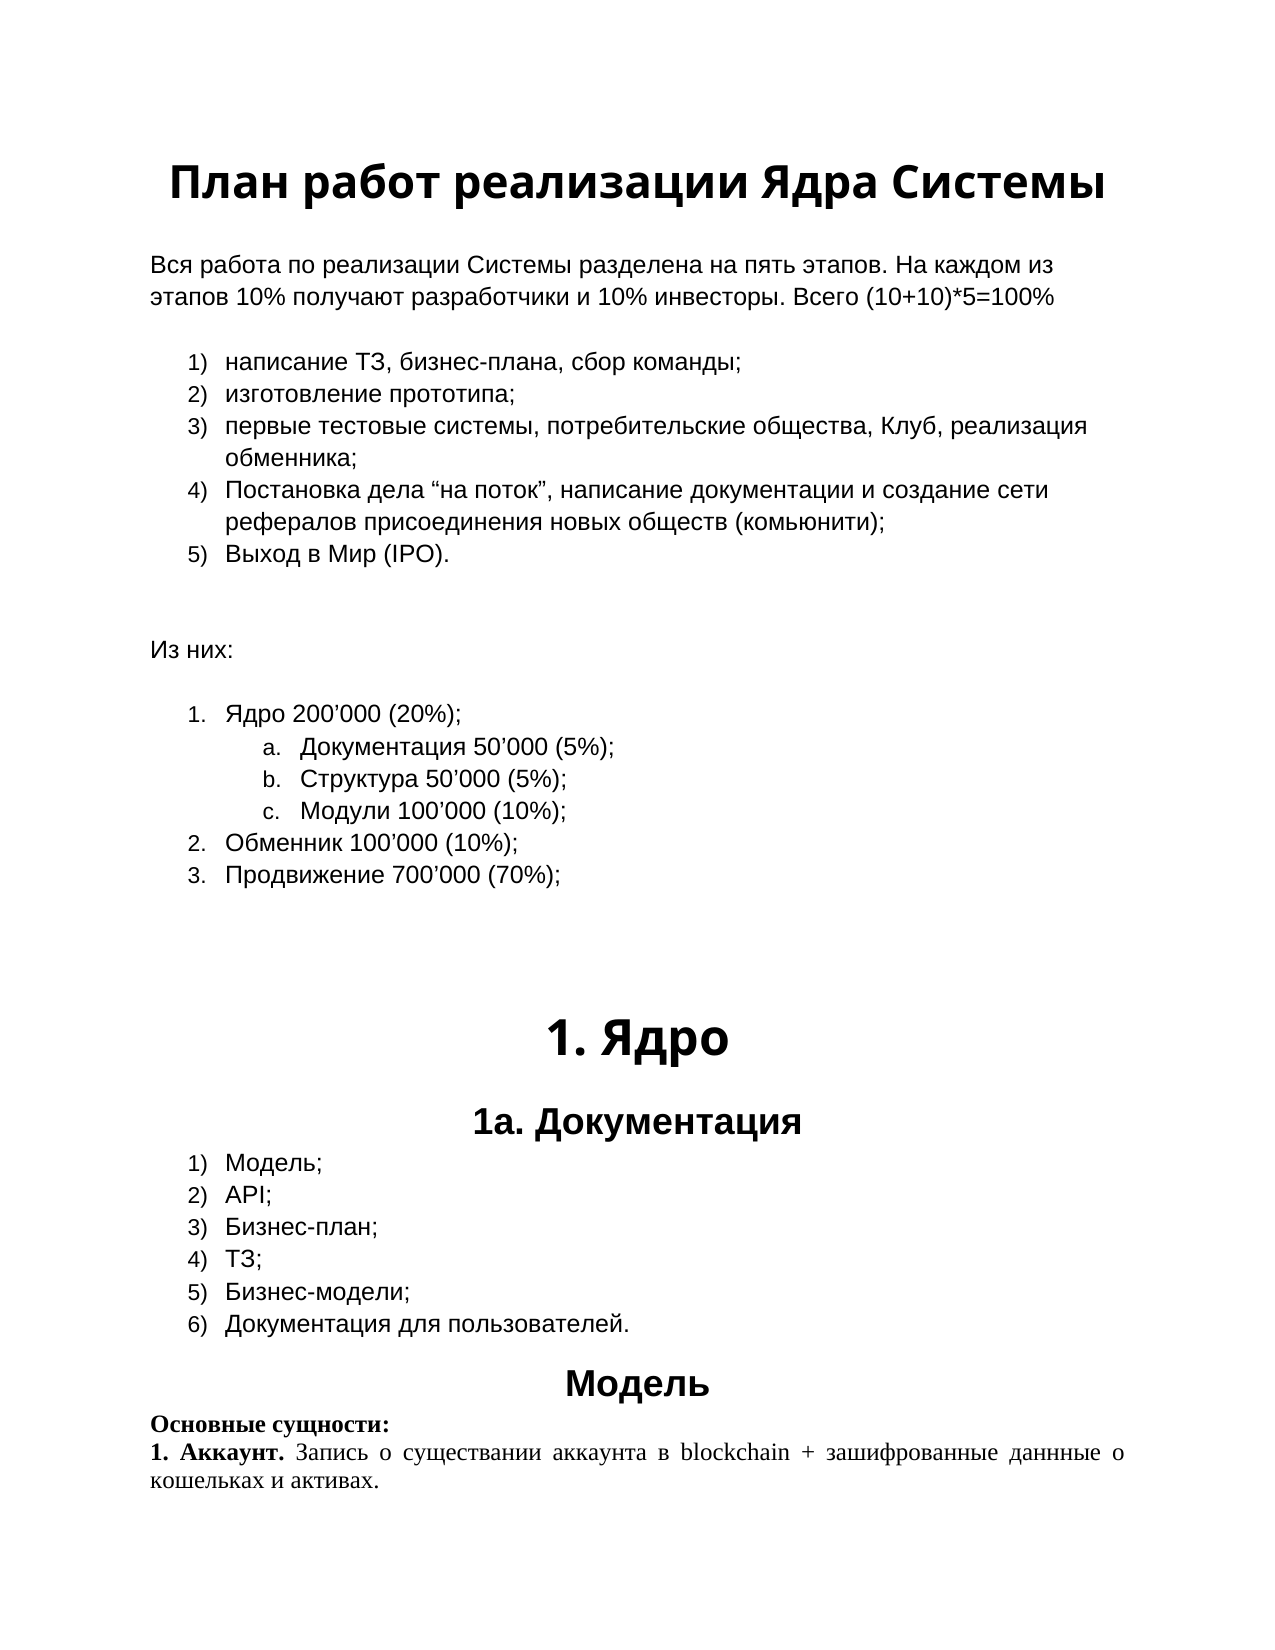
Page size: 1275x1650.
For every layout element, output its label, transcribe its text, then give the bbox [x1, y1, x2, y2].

list изготовление прототипа; [187, 379, 1125, 407]
list Модули 100’000 (10%); [262, 796, 1125, 824]
list Постановка дела “на поток”, написание документации и создание сети рефералов присоединения новых обществ (комьюнити); [187, 476, 1125, 536]
list Ядро 200’000 (20%); [187, 700, 1125, 728]
text Из них: [150, 636, 1125, 664]
text Вся работа по реализации Системы разделена на пять этапов. На каждом из этапов 10% получают разработчики и 10% инвесторы. Всего (10+10)*5=100% [150, 251, 1125, 311]
list ТЗ; [187, 1245, 1125, 1273]
subtitle 1a. Документация [150, 1101, 1125, 1143]
text Основные сущности: [150, 1410, 1125, 1438]
list Продвижение 700’000 (70%); [187, 861, 1125, 888]
list Структура 50’000 (5%); [262, 764, 1125, 792]
list Бизнес-план; [187, 1213, 1125, 1241]
list написание ТЗ, бизнес-плана, сбор команды; [187, 347, 1125, 375]
text 1. Аккаунт. Запись о существании аккаунта в blockchain + зашифрованные даннные о кошельках и активах. [150, 1438, 1125, 1494]
list Модель; [187, 1149, 1125, 1177]
list Бизнес-модели; [187, 1277, 1125, 1305]
list Документация для пользователей. [187, 1309, 1125, 1337]
list API; [187, 1181, 1125, 1209]
title План работ реализации Ядра Системы [150, 150, 1125, 212]
subtitle 1. Ядро [150, 1002, 1125, 1070]
subtitle Модель [150, 1362, 1125, 1404]
list Обменник 100’000 (10%); [187, 828, 1125, 856]
list Документация 50’000 (5%); [262, 732, 1125, 760]
list первые тестовые системы, потребительские общества, Клуб, реализация обменника; [187, 411, 1125, 471]
list Выход в Мир (IPO). [187, 540, 1125, 568]
